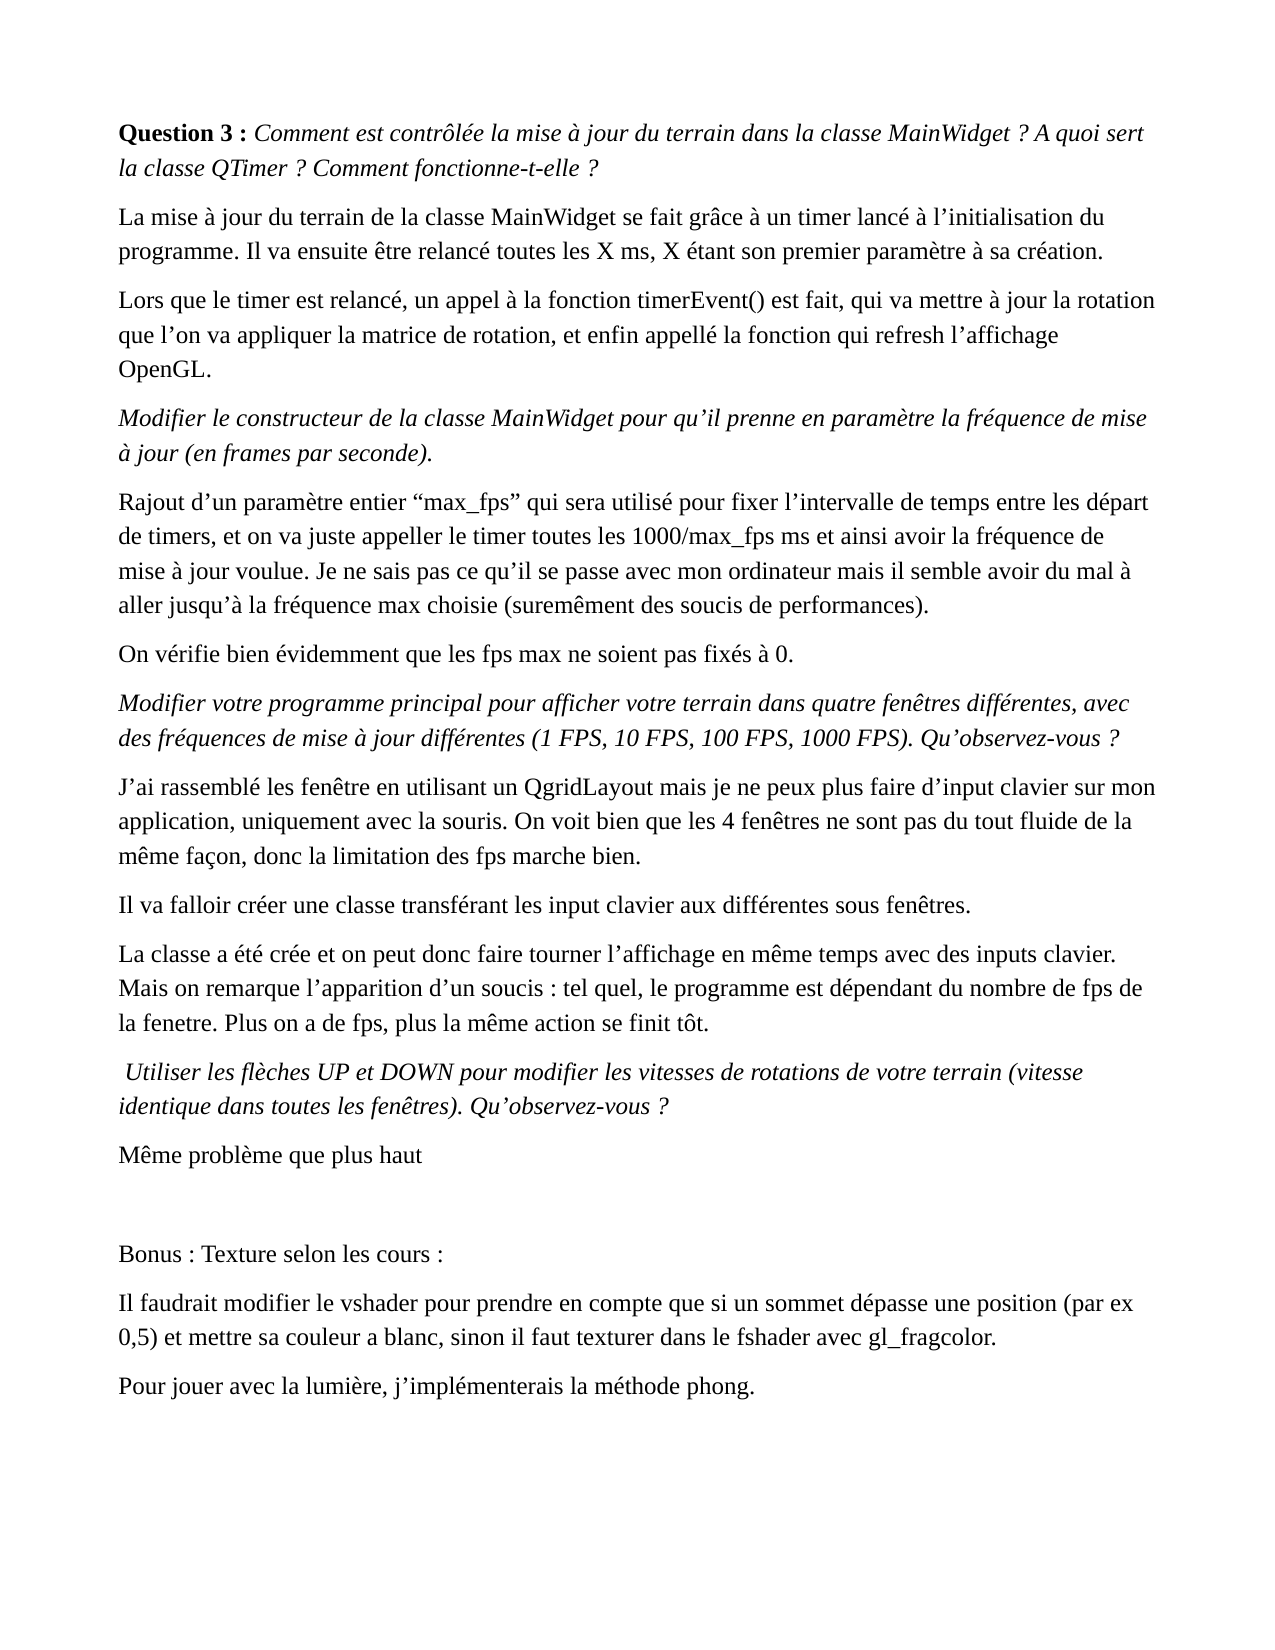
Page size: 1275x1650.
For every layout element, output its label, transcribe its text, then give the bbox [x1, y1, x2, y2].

text La classe a été crée et on peut donc faire tourner l’affichage en même temps avec des inputs clavier. Mais on remarque l’apparition d’un soucis : tel quel, le programme est dépendant du nombre de fps de la fenetre. Plus on a de fps, plus la même action se finit tôt. [118, 939, 1157, 1037]
text Modifier le constructeur de la classe MainWidget pour qu’il prenne en paramètre la fréquence de mise à jour (en frames par seconde). [118, 403, 1157, 466]
text Pour jouer avec la lumière, j’implémenterais la méthode phong. [118, 1371, 1157, 1400]
text Rajout d’un paramètre entier “max_fps” qui sera utilisé pour fixer l’intervalle de temps entre les départ de timers, et on va juste appeller le timer toutes les 1000/max_fps ms et ainsi avoir la fréquence de mise à jour voulue. Je ne sais pas ce qu’il se passe avec mon ordinateur mais il semble avoir du mal à aller jusqu’à la fréquence max choisie (suremêment des soucis de performances). [118, 487, 1157, 619]
text La mise à jour du terrain de la classe MainWidget se fait grâce à un timer lancé à l’initialisation du programme. Il va ensuite être relancé toutes les X ms, X étant son premier paramètre à sa création. [118, 202, 1157, 265]
text On vérifie bien évidemment que les fps max ne soient pas fixés à 0. [118, 639, 1157, 668]
text J’ai rassemblé les fenêtre en utilisant un QgridLayout mais je ne peux plus faire d’input clavier sur mon application, uniquement avec la souris. On voit bien que les 4 fenêtres ne sont pas du tout fluide de la même façon, donc la limitation des fps marche bien. [118, 772, 1157, 869]
text Même problème que plus haut [118, 1141, 1157, 1169]
text Il va falloir créer une classe transférant les input clavier aux différentes sous fenêtres. [118, 890, 1157, 919]
text Bonus : Texture selon les cours : [118, 1239, 1157, 1267]
text Lors que le timer est relancé, un appel à la fonction timerEvent() est fait, qui va mettre à jour la rotation que l’on va appliquer la matrice de rotation, et enfin appellé la fonction qui refresh l’affichage OpenGL. [118, 285, 1157, 383]
text Il faudrait modifier le vshader pour prendre en compte que si un sommet dépasse une position (par ex 0,5) et mettre sa couleur a blanc, sinon il faut texturer dans le fshader avec gl_fragcolor. [118, 1288, 1157, 1351]
text Modifier votre programme principal pour afficher votre terrain dans quatre fenêtres différentes, avec des fréquences de mise à jour différentes (1 FPS, 10 FPS, 100 FPS, 1000 FPS). Qu’observez-vous ? [118, 688, 1157, 752]
text Utiliser les flèches UP et DOWN pour modifier les vitesses de rotations de votre terrain (vitesse identique dans toutes les fenêtres). Qu’observez-vous ? [118, 1057, 1157, 1120]
text Question 3 : Comment est contrôlée la mise à jour du terrain dans la classe MainWidget ? A quoi sert la classe QTimer ? Comment fonctionne-t-elle ? [118, 118, 1157, 181]
